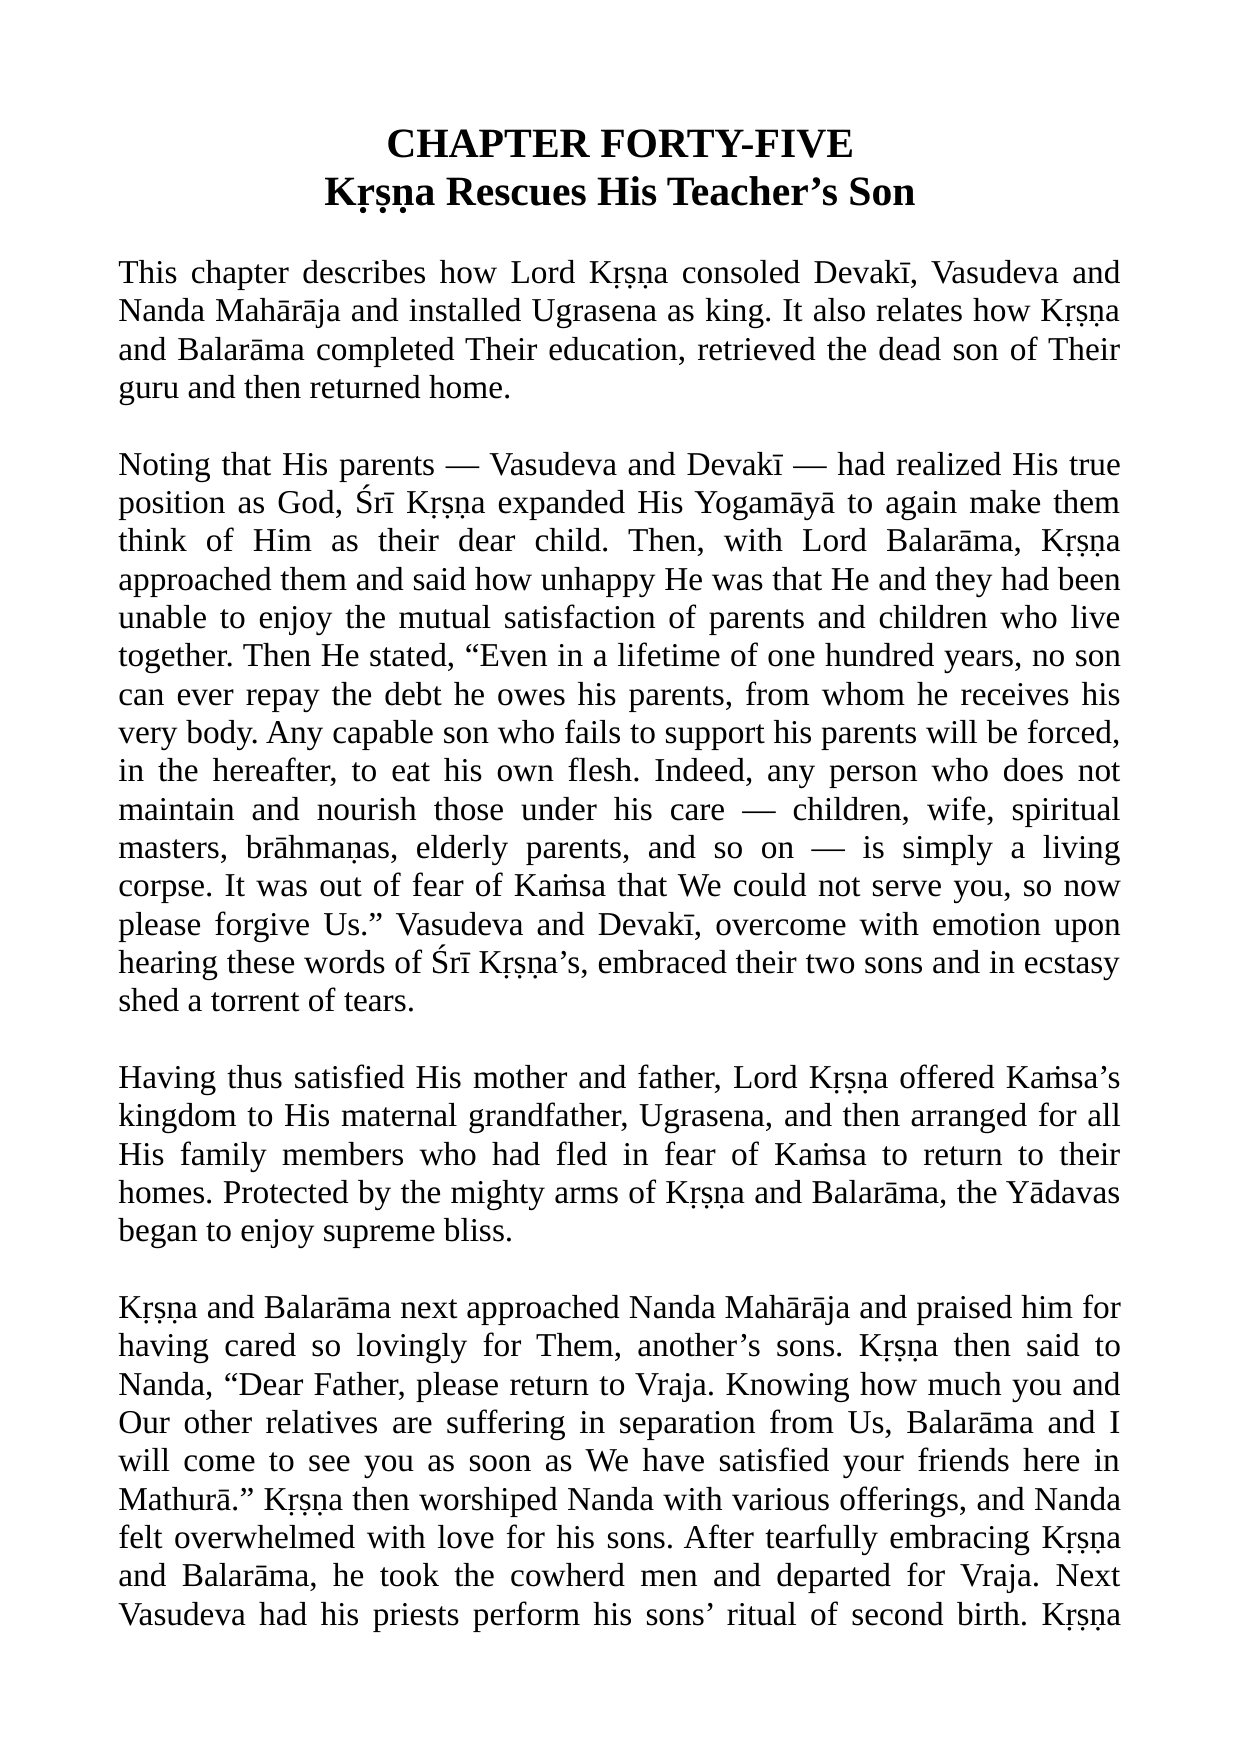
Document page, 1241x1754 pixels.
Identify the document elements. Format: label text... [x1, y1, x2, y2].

text Kṛṣṇa and Balarāma next approached Nanda Mahārāja and praised him for having cared so lovingly for Them, another’s sons. Kṛṣṇa then said to Nanda, “Dear Father, please return to Vraja. Knowing how much you and Our other relatives are suffering in separation from Us, Balarāma and I will come to see you as soon as We have satisfied your friends here in Mathurā.” Kṛṣṇa then worshiped Nanda with various offerings, and Nanda felt overwhelmed with love for his sons. After tearfully embracing Kṛṣṇa and Balarāma, he took the cowherd men and departed for Vraja. Next Vasudeva had his priests perform his sons’ ritual of second birth. Kṛṣṇa [118, 1287, 1122, 1632]
text This chapter describes how Lord Kṛṣṇa consoled Devakī, Vasudeva and Nanda Mahārāja and installed Ugrasena as king. It also relates how Kṛṣṇa and Balarāma completed Their education, retrieved the dead son of Their guru and then returned home. [118, 252, 1122, 406]
text Kṛṣṇa Rescues His Teacher’s Son [118, 166, 1122, 214]
text Noting that His parents — Vasudeva and Devakī — had realized His true position as God, Śrī Kṛṣṇa expanded His Yogamāyā to again make them think of Him as their dear child. Then, with Lord Balarāma, Kṛṣṇa approached them and said how unhappy He was that He and they had been unable to enjoy the mutual satisfaction of parents and children who live together. Then He stated, “Even in a lifetime of one hundred years, no son can ever repay the debt he owes his parents, from whom he receives his very body. Any capable son who fails to support his parents will be forced, in the hereafter, to eat his own flesh. Indeed, any person who does not maintain and nourish those under his care — children, wife, spiritual masters, brāhmaṇas, elderly parents, and so on — is simply a living corpse. It was out of fear of Kaṁsa that We could not serve you, so now please forgive Us.” Vasudeva and Devakī, overcome with emotion upon hearing these words of Śrī Kṛṣṇa’s, embraced their two sons and in ecstasy shed a torrent of tears. [118, 444, 1122, 1019]
text CHAPTER FORTY-FIVE [118, 118, 1122, 166]
text Having thus satisfied His mother and father, Lord Kṛṣṇa offered Kaṁsa’s kingdom to His maternal grandfather, Ugrasena, and then arranged for all His family members who had fled in fear of Kaṁsa to return to their homes. Protected by the mighty arms of Kṛṣṇa and Balarāma, the Yādavas began to enjoy supreme bliss. [118, 1057, 1122, 1249]
